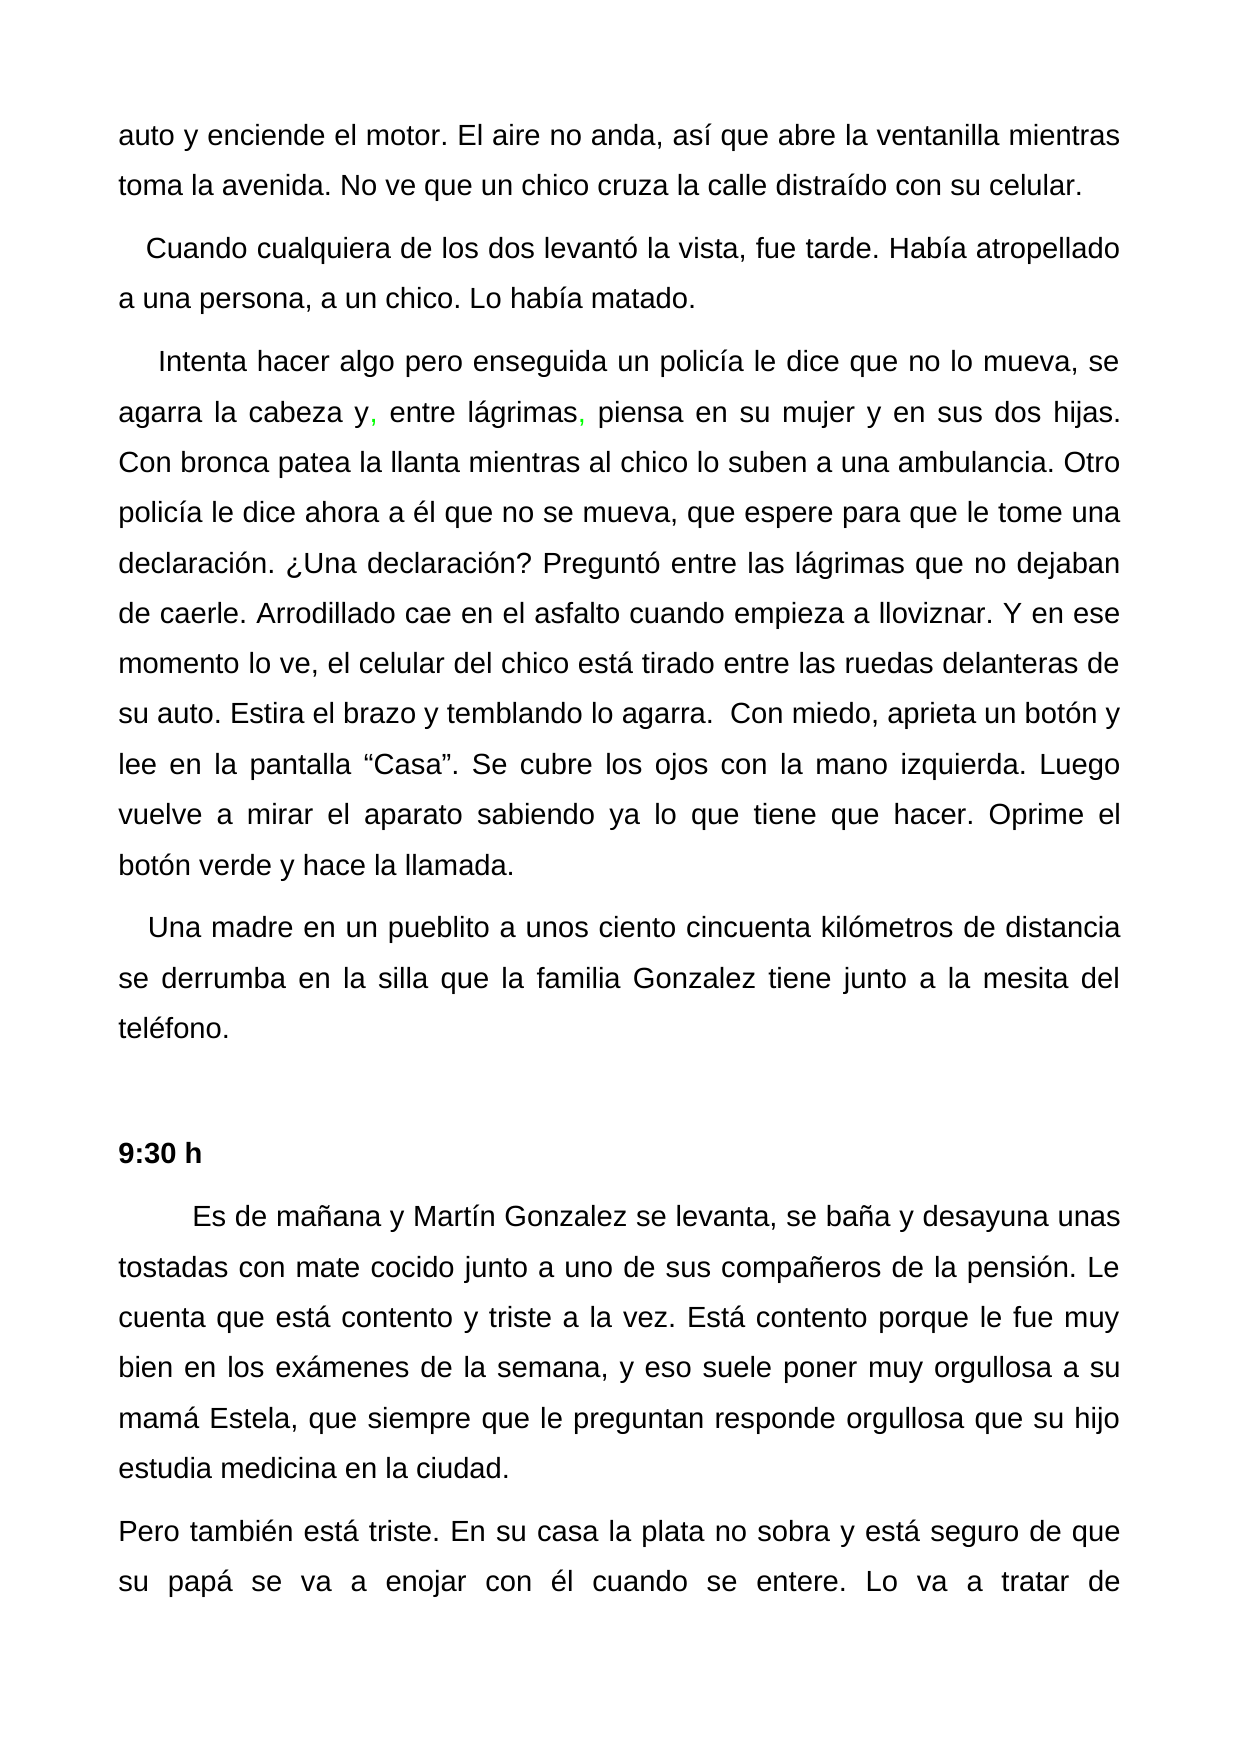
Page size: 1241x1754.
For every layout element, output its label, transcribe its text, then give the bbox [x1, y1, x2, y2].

text Cuando cualquiera de los dos levantó la vista, fue tarde. Había atropellado a una persona, a un chico. Lo había matado. [118, 231, 1122, 315]
text 9:30 h [118, 1137, 1122, 1170]
text Una madre en un pueblito a unos ciento cincuenta kilómetros de distancia se derrumba en la silla que la familia Gonzalez tiene junto a la mesita del teléfono. [118, 910, 1122, 1044]
text Es de mañana y Martín Gonzalez se levanta, se baña y desayuna unas tostadas con mate cocido junto a uno de sus compañeros de la pensión. Le cuenta que está contento y triste a la vez. Está contento porque le fue muy bien en los exámenes de la semana, y eso suele poner muy orgullosa a su mamá Estela, que siempre que le preguntan responde orgullosa que su hijo estudia medicina en la ciudad. [118, 1199, 1122, 1484]
text Intenta hacer algo pero enseguida un policía le dice que no lo mueva, se agarra la cabeza y, entre lágrimas, piensa en su mujer y en sus dos hijas. Con bronca patea la llanta mientras al chico lo suben a una ambulancia. Otro policía le dice ahora a él que no se mueva, que espere para que le tome una declaración. ¿Una declaración? Preguntó entre las lágrimas que no dejaban de caerle. Arrodillado cae en el asfalto cuando empieza a lloviznar. Y en ese momento lo ve, el celular del chico está tirado entre las ruedas delanteras de su auto. Estira el brazo y temblando lo agarra. Con miedo, aprieta un botón y lee en la pantalla “Casa”. Se cubre los ojos con la mano izquierda. Luego vuelve a mirar el aparato sabiendo ya lo que tiene que hacer. Oprime el botón verde y hace la llamada. [118, 344, 1122, 881]
text auto y enciende el motor. El aire no anda, así que abre la ventanilla mientras toma la avenida. No ve que un chico cruza la calle distraído con su celular. [118, 118, 1122, 202]
text Pero también está triste. En su casa la plata no sobra y está seguro de que su papá se va a enojar con él cuando se entere. Lo va a tratar de [118, 1514, 1122, 1598]
